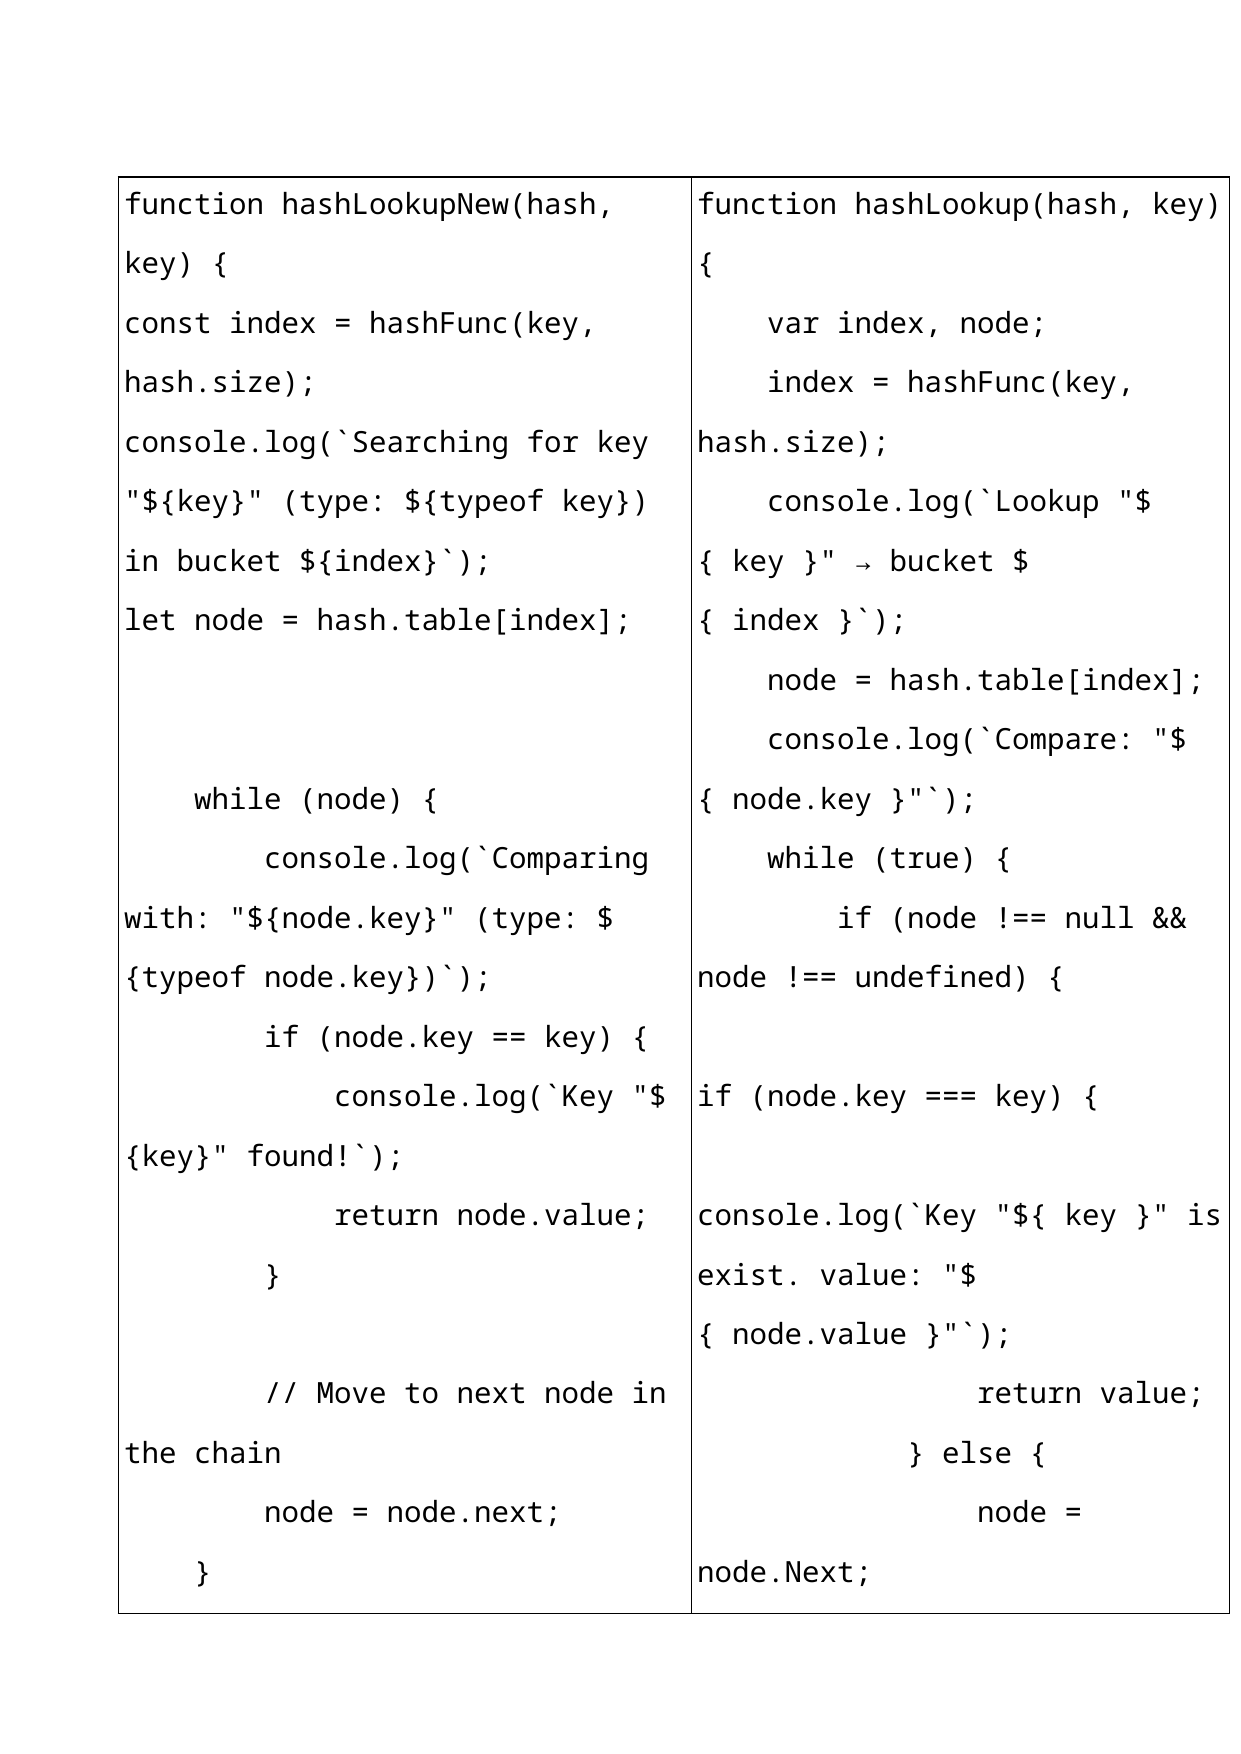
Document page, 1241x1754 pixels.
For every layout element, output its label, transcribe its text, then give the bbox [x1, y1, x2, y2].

table_header function hashLookupNew(hash, key) { const index = hashFunc(key, hash.size); console.log(`Searching for key "${key}" (type: ${typeof key}) in bucket ${index}`); let node = hash.table[index]; while (node) { console.log(`Comparing with: "${node.key}" (type: ${typeof node.key})`); if (node.key == key) { console.log(`Key "${key}" found!`); return node.value; } // Move to next node in the chain node = node.next; } [119, 178, 691, 1613]
table_header function hashLookup(hash, key) { var index, node; index = hashFunc(key, hash.size); console.log(`Lookup "${ key }" → bucket ${ index }`); node = hash.table[index]; console.log(`Compare: "${ node.key }"`); while (true) { if (node !== null && node !== undefined) { if (node.key === key) { console.log(`Key "${ key }" is exist. value: "${ node.value }"`); return value; } else { node = node.Next; [692, 178, 1229, 1613]
